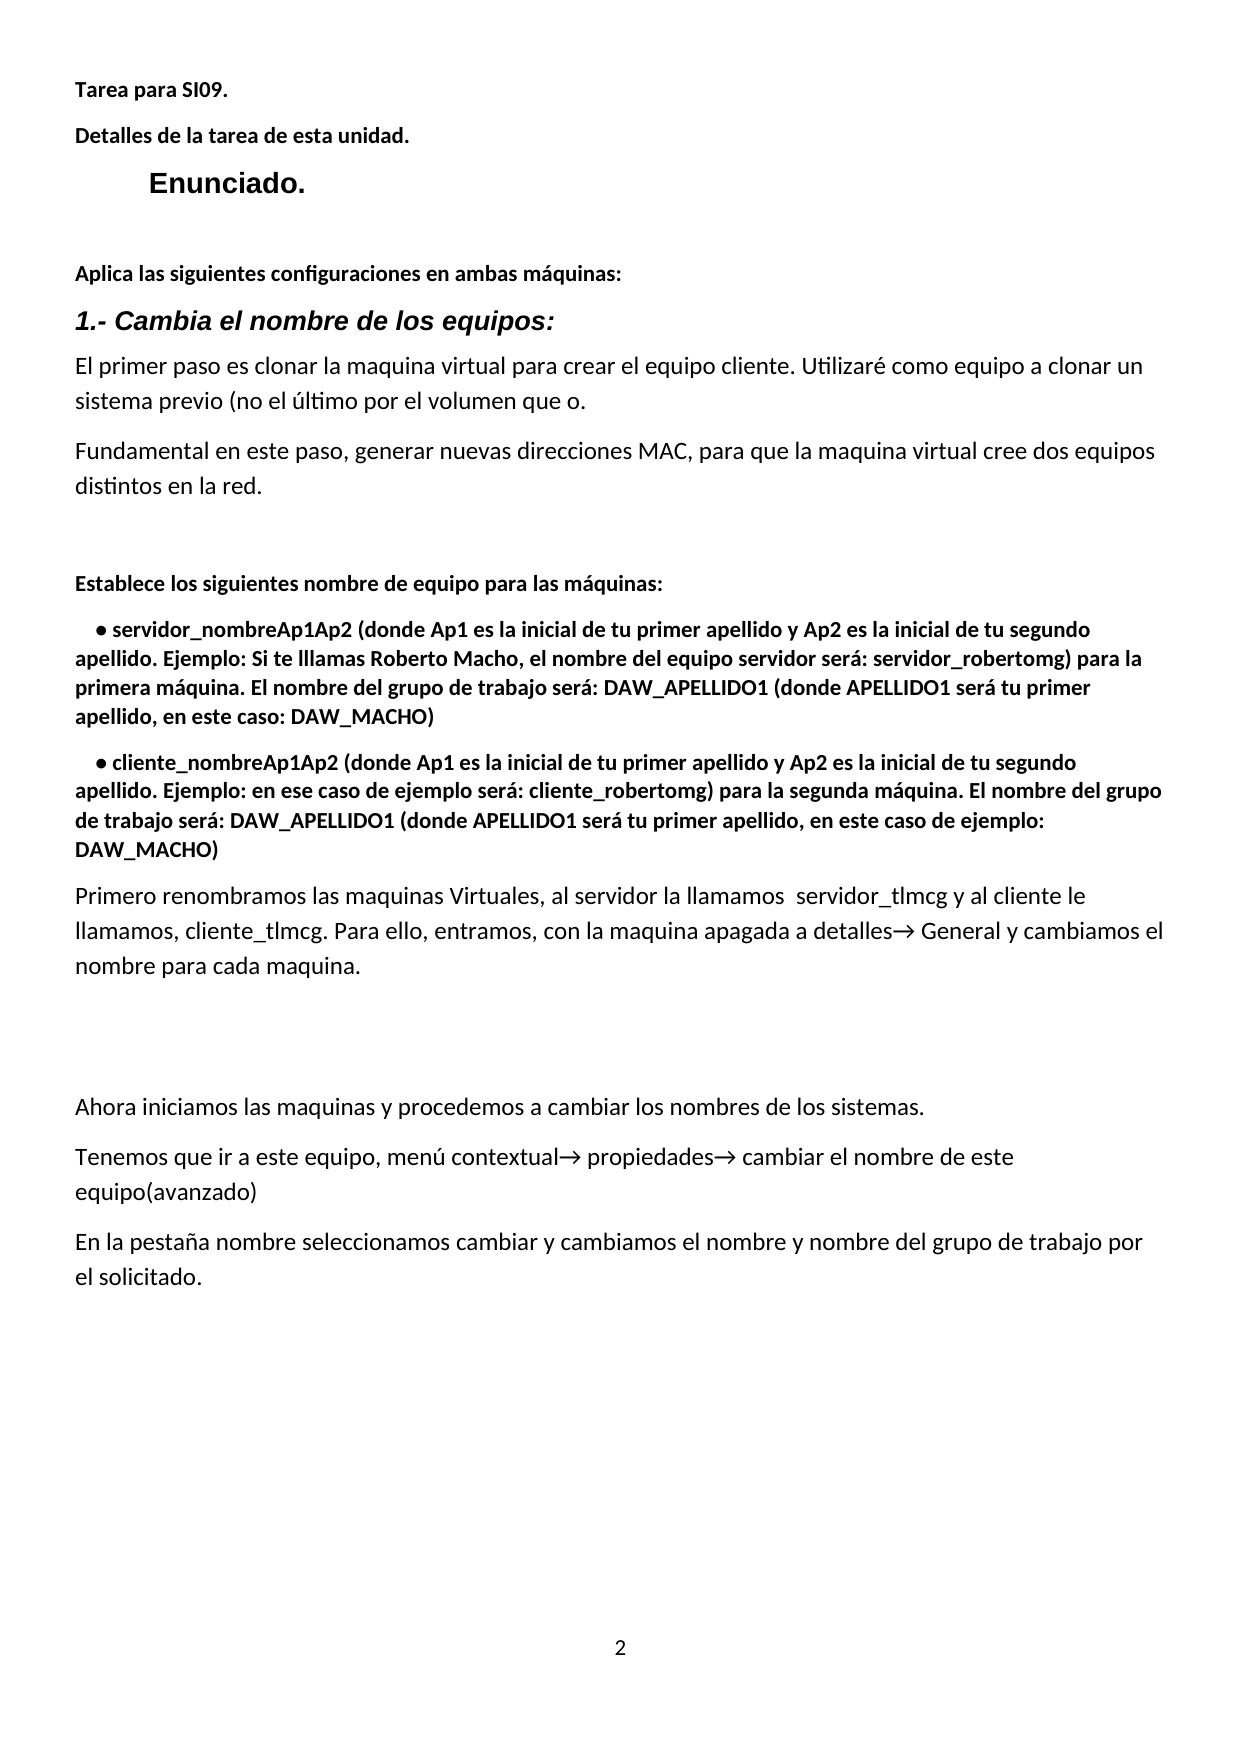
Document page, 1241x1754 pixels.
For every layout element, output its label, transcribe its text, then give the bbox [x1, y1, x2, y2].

subtitle Enunciado. [75, 166, 1165, 200]
text En la pestaña nombre seleccionamos cambiar y cambiamos el nombre y nombre del grupo de trabajo por el solicitado. [75, 1226, 1165, 1291]
text Establece los siguientes nombre de equipo para las máquinas: [75, 569, 1165, 597]
text Fundamental en este paso, generar nuevas direcciones MAC, para que la maquina virtual cree dos equipos distintos en la red. [75, 435, 1165, 500]
text Tarea para SI09. [75, 75, 1165, 103]
text • servidor_nombreAp1Ap2 (donde Ap1 es la inicial de tu primer apellido y Ap2 es la inicial de tu segundo apellido. Ejemplo: Si te lllamas Roberto Macho, el nombre del equipo servidor será: servidor_robertomg) para la primera máquina. El nombre del grupo de trabajo será: DAW_APELLIDO1 (donde APELLIDO1 será tu primer apellido, en este caso: DAW_MACHO) [75, 615, 1165, 730]
text Aplica las siguientes configuraciones en ambas máquinas: [75, 259, 1165, 287]
text • cliente_nombreAp1Ap2 (donde Ap1 es la inicial de tu primer apellido y Ap2 es la inicial de tu segundo apellido. Ejemplo: en ese caso de ejemplo será: cliente_robertomg) para la segunda máquina. El nombre del grupo de trabajo será: DAW_APELLIDO1 (donde APELLIDO1 será tu primer apellido, en este caso de ejemplo: DAW_MACHO) [75, 748, 1165, 863]
text Detalles de la tarea de esta unidad. [75, 121, 1165, 149]
text El primer paso es clonar la maquina virtual para crear el equipo cliente. Utilizaré como equipo a clonar un sistema previo (no el último por el volumen que o. [75, 350, 1165, 416]
text Ahora iniciamos las maquinas y procedemos a cambiar los nombres de los sistemas. [75, 1092, 1165, 1122]
text Tenemos que ir a este equipo, menú contextual→ propiedades→ cambiar el nombre de este equipo(avanzado) [75, 1141, 1165, 1207]
subtitle 1.- Cambia el nombre de los equipos: [75, 305, 1165, 336]
text Primero renombramos las maquinas Virtuales, al servidor la llamamos servidor_tlmcg y al cliente le llamamos, cliente_tlmcg. Para ello, entramos, con la maquina apagada a detalles→ General y cambiamos el nombre para cada maquina. [75, 881, 1165, 981]
